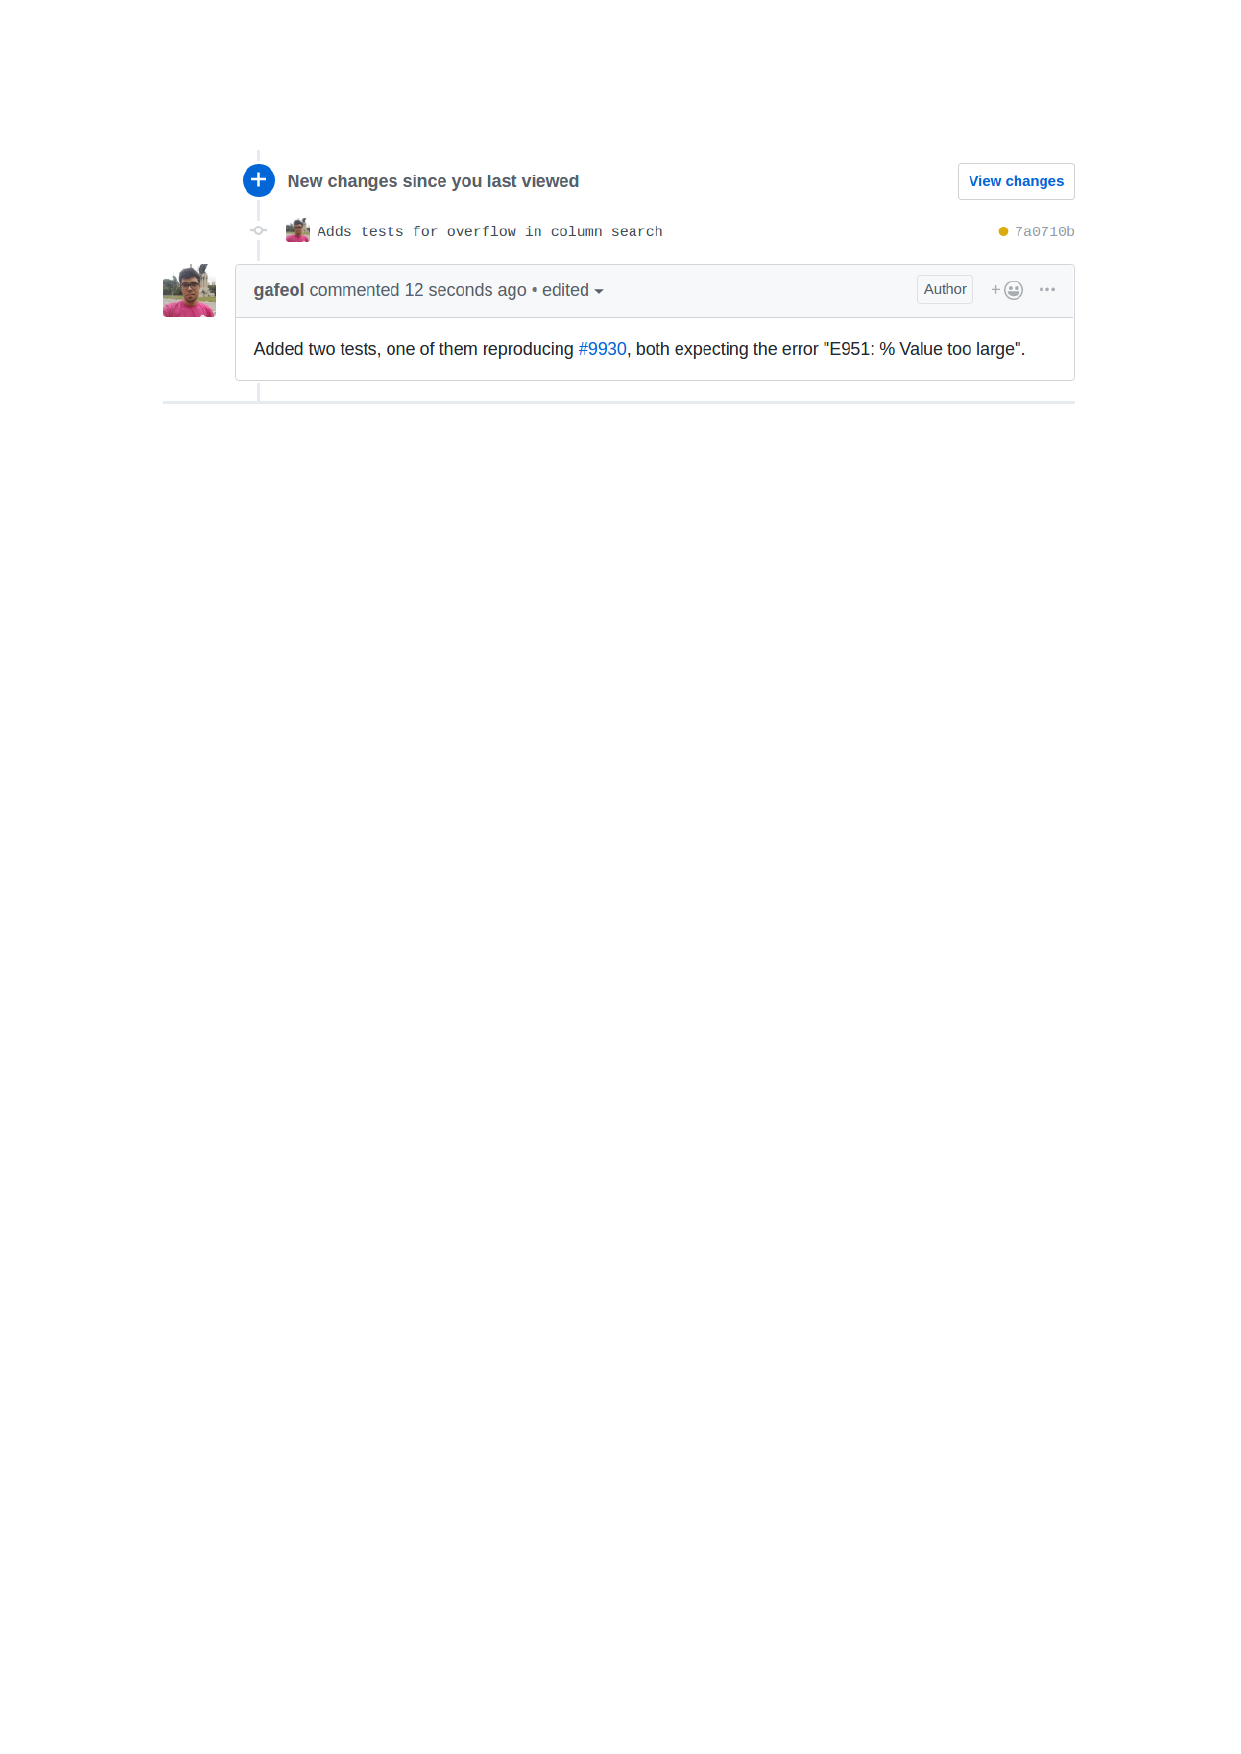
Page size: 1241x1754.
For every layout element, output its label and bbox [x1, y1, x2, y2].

picture [150, 150, 1091, 415]
